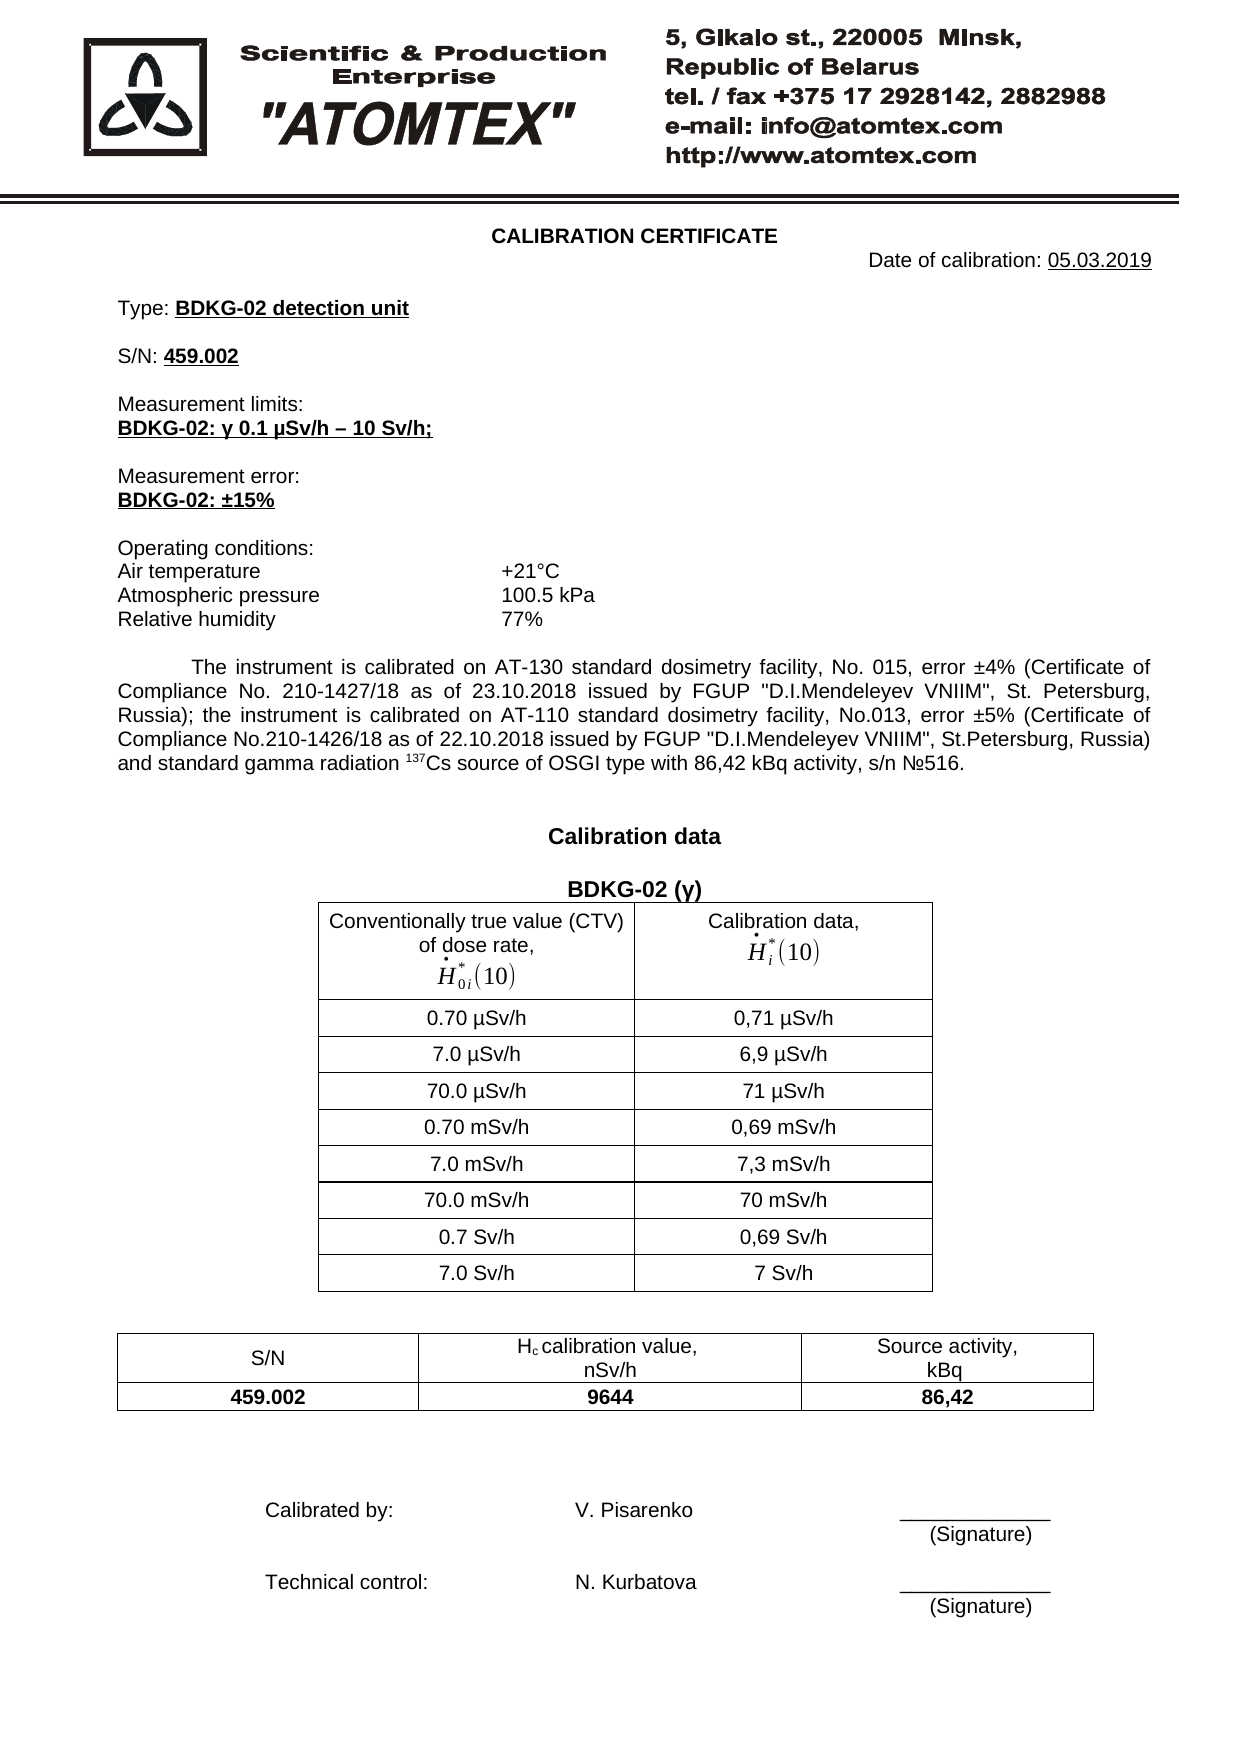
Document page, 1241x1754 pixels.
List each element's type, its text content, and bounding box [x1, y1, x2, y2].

table_cell 0.7 Sv/h [319, 1219, 634, 1254]
text Type: BDKG-02 detection unit [117, 296, 1152, 320]
table_header Нс calibration value, nSv/h [419, 1334, 801, 1382]
table_cell 86,42 [802, 1383, 1093, 1410]
text CALIBRATION CERTIFICATE [117, 224, 1152, 248]
table_cell 9644 [419, 1383, 801, 1410]
table_cell 0,69 mSv/h [635, 1110, 932, 1145]
table_cell 7,3 mSv/h [635, 1146, 932, 1181]
table_cell 0.70 mSv/h [319, 1110, 634, 1145]
table_cell 7.0 mSv/h [319, 1146, 634, 1181]
table_cell 70.0 mSv/h [319, 1183, 634, 1218]
text BDKG-02: ±15% [117, 487, 1152, 511]
table_cell 71 µSv/h [635, 1073, 932, 1108]
table_header S/N [118, 1334, 418, 1382]
table_cell 0,71 µSv/h [635, 1000, 932, 1036]
table_header Source activity, kBq [802, 1334, 1093, 1382]
text Operating conditions: [117, 535, 1152, 559]
table_cell 6,9 µSv/h [635, 1037, 932, 1072]
table_cell 70.0 µSv/h [319, 1073, 634, 1108]
text Measurement error: [117, 463, 1152, 487]
text Technical control: N. Kurbatova _____________ [265, 1569, 1152, 1593]
text Relative humidity 77% [117, 607, 1152, 631]
table_header Conventionally true value (CTV) of dose rate, [319, 903, 634, 999]
text Calibrated by: V. Pisarenko _____________ [265, 1498, 1152, 1522]
text The instrument is calibrated on AT-130 standard dosimetry facility, No. 015, error ±4% (Certificate of Compliance No. 210-1427/18 as of 23.10.2018 issued by FGUP "D.I.Mendeleyev VNIIM", St. Petersburg, Russia); the instrument is calibrated on AT-110 standard dosimetry facility, No.013, error ±5% (Certificate of Compliance No.210-1426/18 as of 22.10.2018 issued by FGUP "D.I.Mendeleyev VNIIM", St.Petersburg, Russia) and standard gamma radiation 137Cs source of OSGI type with 86,42 kBq activity, s/n №516. [117, 655, 1152, 775]
text Measurement limits: [117, 392, 1152, 416]
table_cell 459.002 [118, 1383, 418, 1410]
table_cell 70 mSv/h [635, 1183, 932, 1218]
text Date of calibration: 05.03.2019 [117, 248, 1152, 272]
text Calibration data [117, 823, 1152, 849]
text (Signature) [929, 1522, 1152, 1546]
text S/N: 459.002 [117, 344, 1152, 368]
table_cell 0.70 µSv/h [319, 1000, 634, 1036]
table_header Calibration data, [635, 903, 932, 999]
text Atmospheric pressure 100.5 kPa [117, 583, 1152, 607]
text Air temperature +21°C [117, 559, 1152, 583]
text BDKG-02: γ 0.1 µSv/h – 10 Sv/h; [117, 416, 1152, 439]
table_cell 7.0 µSv/h [319, 1037, 634, 1072]
table_cell 7 Sv/h [635, 1255, 932, 1291]
table_cell 7.0 Sv/h [319, 1255, 634, 1291]
text BDKG-02 (γ) [117, 876, 1152, 902]
table_cell 0,69 Sv/h [635, 1219, 932, 1254]
text (Signature) [929, 1593, 1152, 1617]
